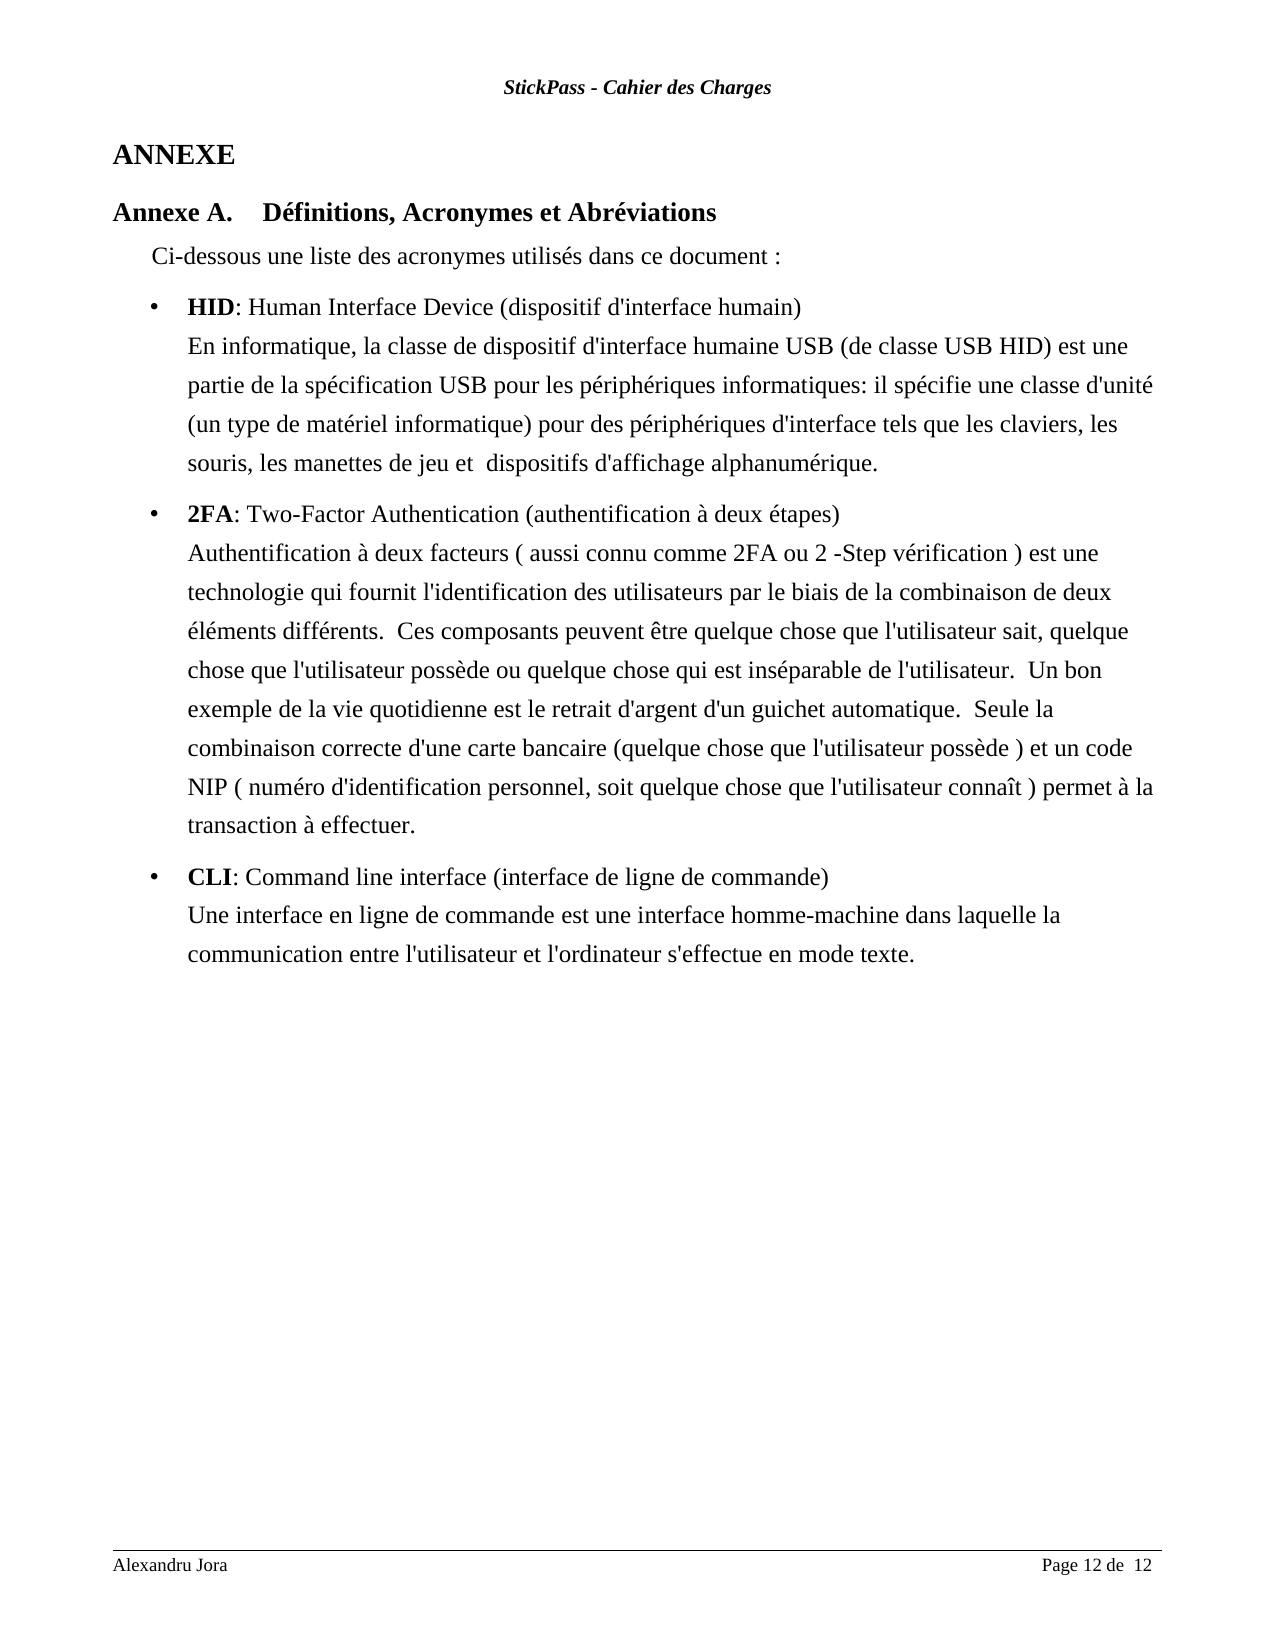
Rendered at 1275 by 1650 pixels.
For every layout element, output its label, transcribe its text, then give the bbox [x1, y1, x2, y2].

list CLI: Command line interface (interface de ligne de commande) Une interface en ligne de commande est une interface homme-machine dans laquelle la communication entre l'utilisateur et l'ordinateur s'effectue en mode texte. [150, 854, 1162, 971]
list 2FA: Two-Factor Authentication (authentification à deux étapes) Authentification à deux facteurs ( aussi connu comme 2FA ou 2 -Step vérification ) est une technologie qui fournit l'identification des utilisateurs par le biais de la combinaison de deux éléments différents. Ces composants peuvent être quelque chose que l'utilisateur sait, quelque chose que l'utilisateur possède ou quelque chose qui est inséparable de l'utilisateur. Un bon exemple de la vie quotidienne est le retrait d'argent d'un guichet automatique. Seule la combinaison correcte d'une carte bancaire (quelque chose que l'utilisateur possède ) et un code NIP ( numéro d'identification personnel, soit quelque chose que l'utilisateur connaît ) permet à la transaction à effectuer. [150, 491, 1162, 842]
list Définitions, Acronymes et Abréviations [112, 196, 1162, 227]
text Ci-dessous une liste des acronymes utilisés dans ce document : [112, 233, 1162, 272]
list HID: Human Interface Device (dispositif d'interface humain) En informatique, la classe de dispositif d'interface humaine USB (de classe USB HID) est une partie de la spécification USB pour les périphériques informatiques: il spécifie une classe d'unité (un type de matériel informatique) pour des périphériques d'interface tels que les claviers, les souris, les manettes de jeu et dispositifs d'affichage alphanumérique. [150, 284, 1162, 479]
text ANNEXE [112, 137, 1162, 171]
